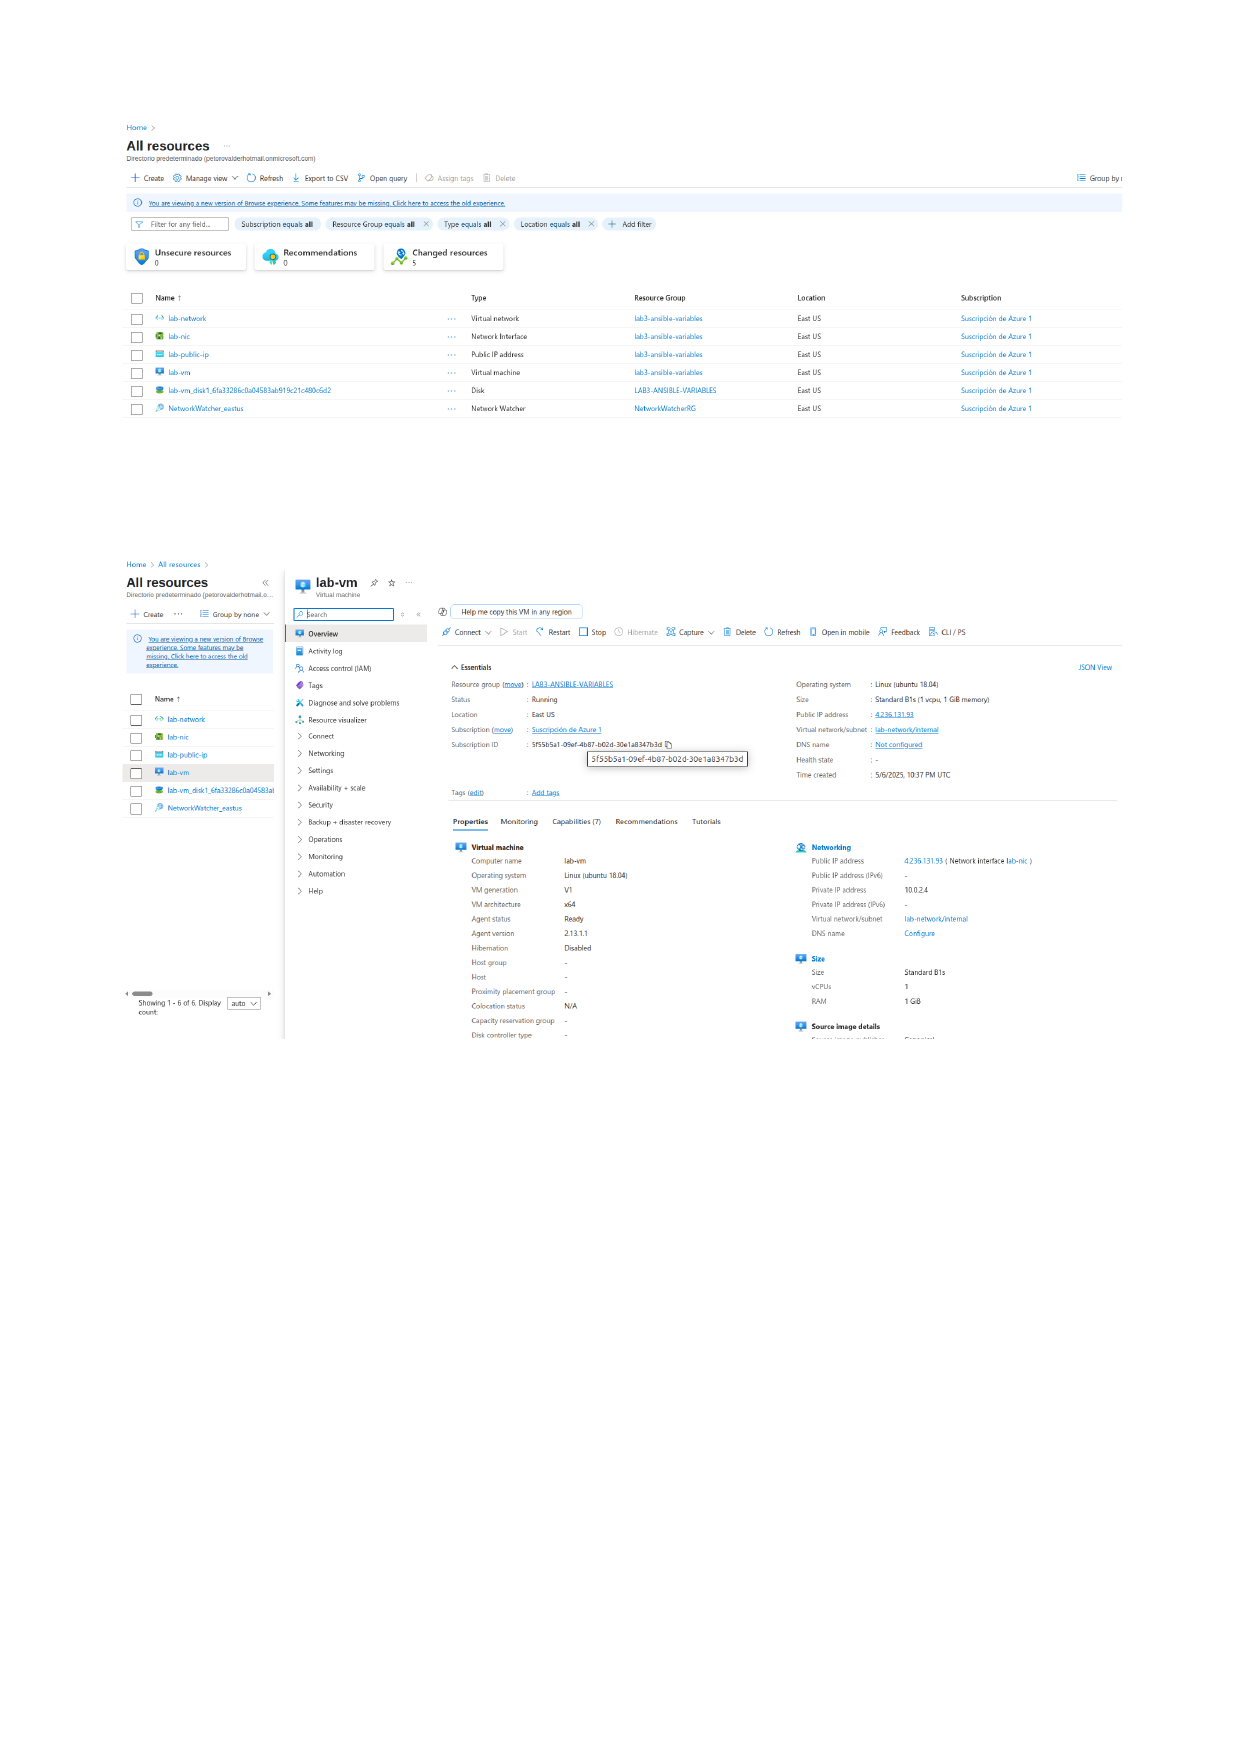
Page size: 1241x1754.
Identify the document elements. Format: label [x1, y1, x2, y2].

picture [118, 118, 1123, 527]
picture [118, 555, 1123, 1039]
